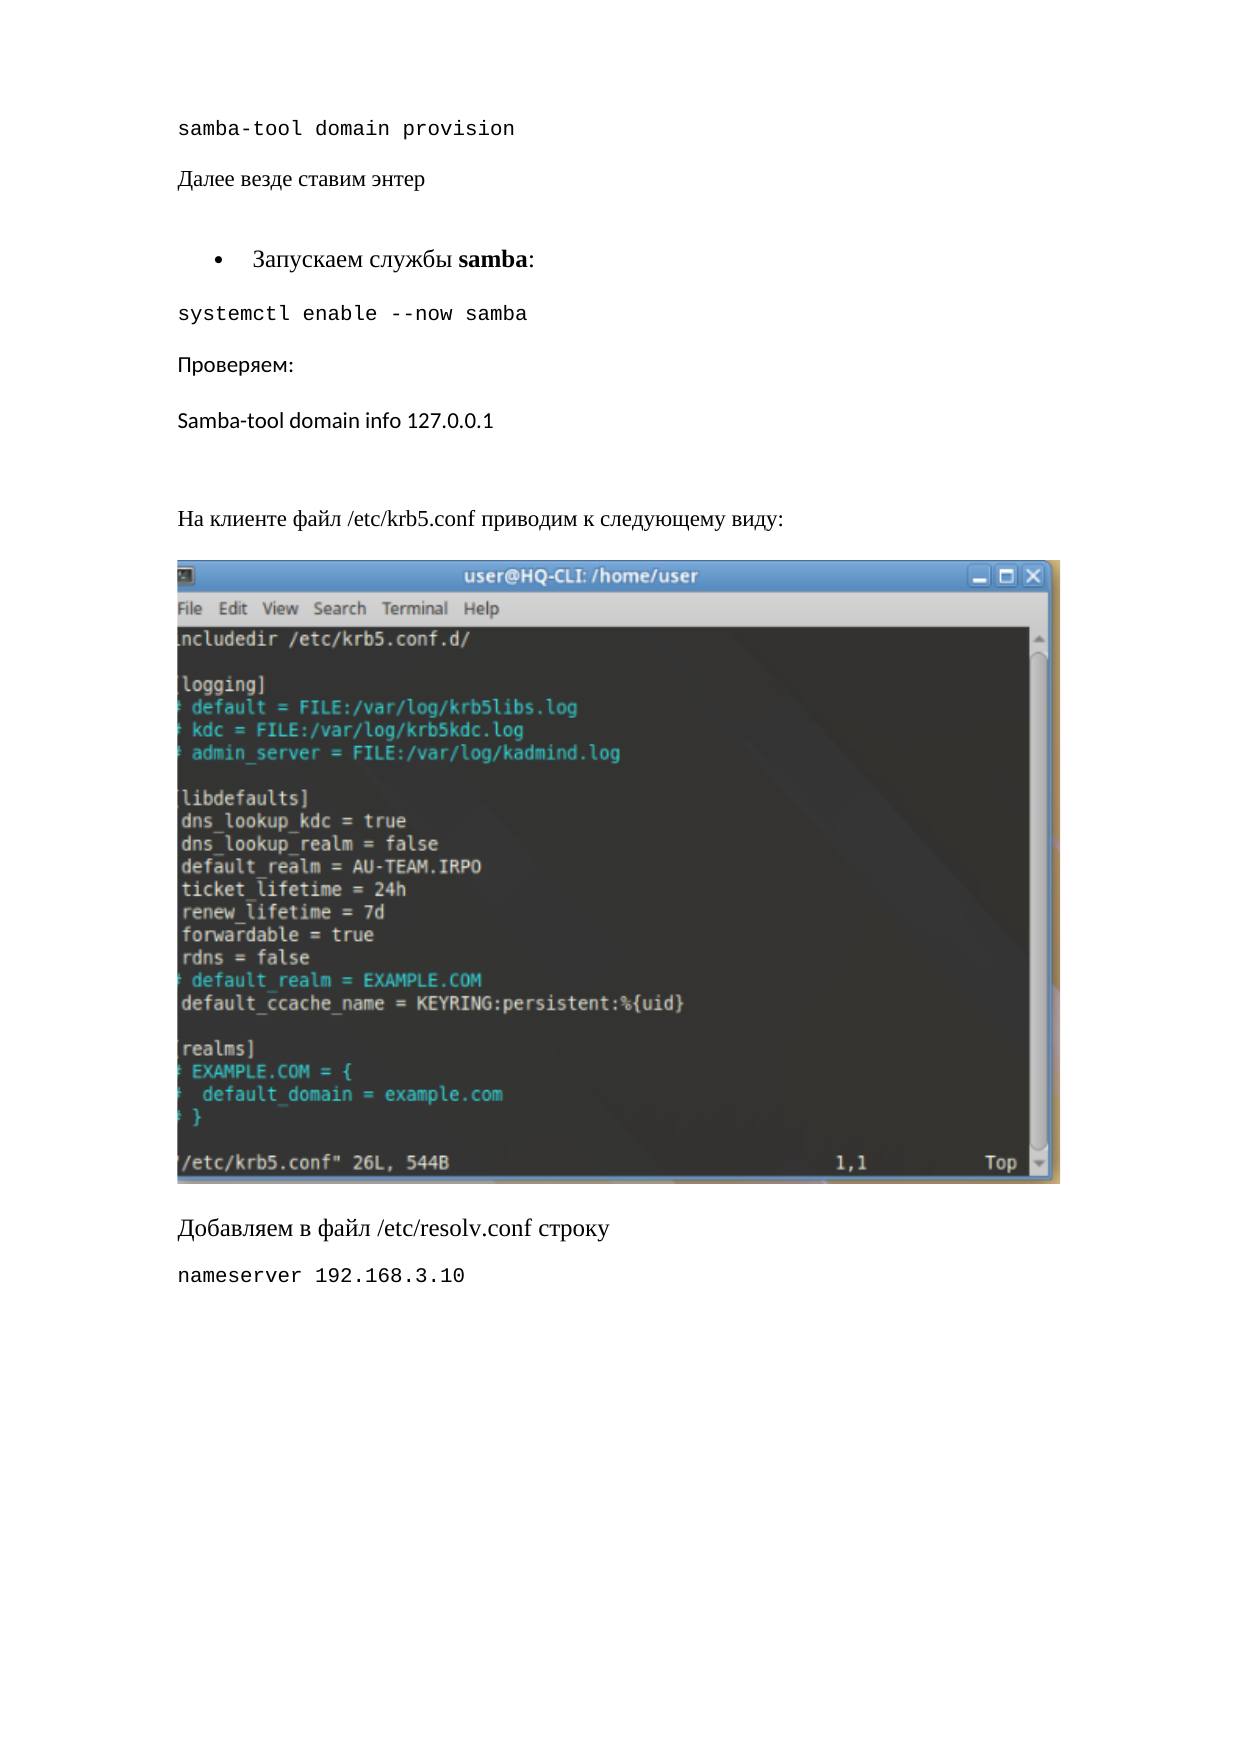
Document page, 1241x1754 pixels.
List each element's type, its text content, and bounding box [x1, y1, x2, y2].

text nameserver 192.168.3.10 [177, 1265, 1152, 1289]
text Добавляем в файл /etc/resolv.conf строку [177, 1213, 1152, 1242]
picture [177, 560, 1061, 1184]
list Запускаем службы samba: [215, 244, 1152, 273]
text Далее везде ставим энтер [177, 165, 1152, 192]
text Samba-tool domain info 127.0.0.1 [177, 406, 1152, 434]
text На клиенте файл /etc/krb5.conf приводим к следующему виду: [177, 505, 1152, 531]
text Проверяем: [177, 350, 1152, 378]
text samba-tool domain provision [177, 118, 1152, 142]
text systemctl enable --now samba [177, 302, 1152, 326]
